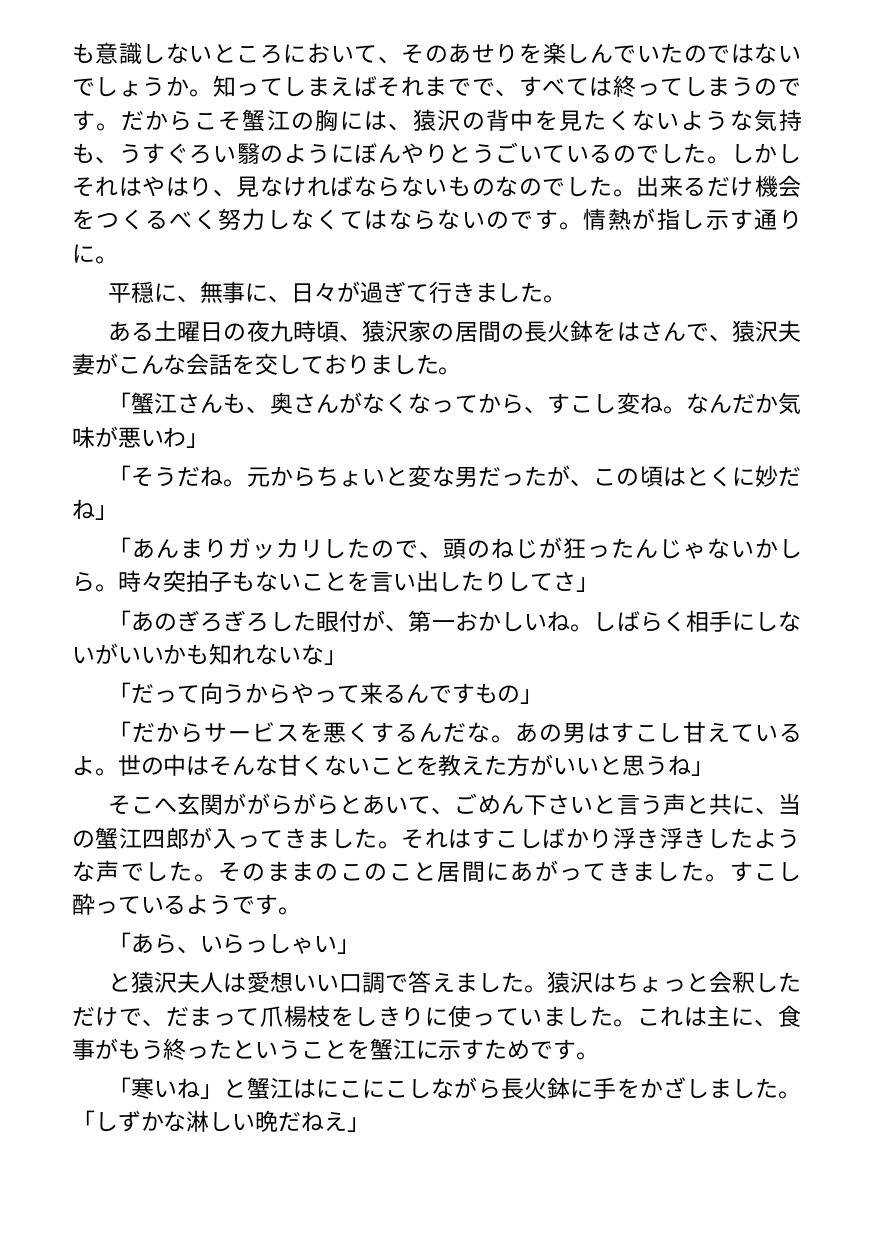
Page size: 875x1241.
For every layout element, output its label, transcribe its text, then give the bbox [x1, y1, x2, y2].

text そこへ玄関ががらがらとあいて、ごめん下さいと言う声と共に、当の蟹江四郎が入ってきました。それはすこしばかり浮き浮きしたような声でした。そのままのこのこと居間にあがってきました。すこし酔っているようです。 [72, 787, 802, 920]
text 「寒いね」と蟹江はにこにこしながら長火鉢に手をかざしました。「しずかな淋しい晩だねえ」 [72, 1071, 802, 1137]
text 「蟹江さんも、奥さんがなくなってから、すこし変ね。なんだか気味が悪いわ」 [72, 386, 802, 453]
text ある土曜日の夜九時頃、猿沢家の居間の長火鉢をはさんで、猿沢夫妻がこんな会話を交しておりました。 [72, 314, 802, 380]
text 「だからサービスを悪くするんだな。あの男はすこし甘えているよ。世の中はそんな甘くないことを教えた方がいいと思うね」 [72, 715, 802, 781]
text 平穏に、無事に、日々が過ぎて行きました。 [72, 274, 802, 308]
text と猿沢夫人は愛想いい口調で答えました。猿沢はちょっと会釈しただけで、だまって爪楊枝をしきりに使っていました。これは主に、食事がもう終ったということを蟹江に示すためです。 [72, 965, 802, 1065]
text も意識しないところにおいて、そのあせりを楽しんでいたのではないでしょうか。知ってしまえばそれまでで、すべては終ってしまうのです。だからこそ蟹江の胸には、猿沢の背中を見たくないような気持も、うすぐろい翳のようにぼんやりとうごいているのでした。しかしそれはやはり、見なければならないものなのでした。出来るだけ機会をつくるべく努力しなくてはならないのです。情熱が指し示す通りに。 [72, 36, 802, 269]
text 「そうだね。元からちょいと変な男だったが、この頃はとくに妙だね」 [72, 458, 802, 525]
text 「だって向うからやって来るんですもの」 [72, 676, 802, 709]
text 「あのぎろぎろした眼付が、第一おかしいね。しばらく相手にしないがいいかも知れないな」 [72, 603, 802, 670]
text 「あんまりガッカリしたので、頭のねじが狂ったんじゃないかしら。時々突拍子もないことを言い出したりしてさ」 [72, 531, 802, 597]
text 「あら、いらっしゃい」 [72, 926, 802, 959]
